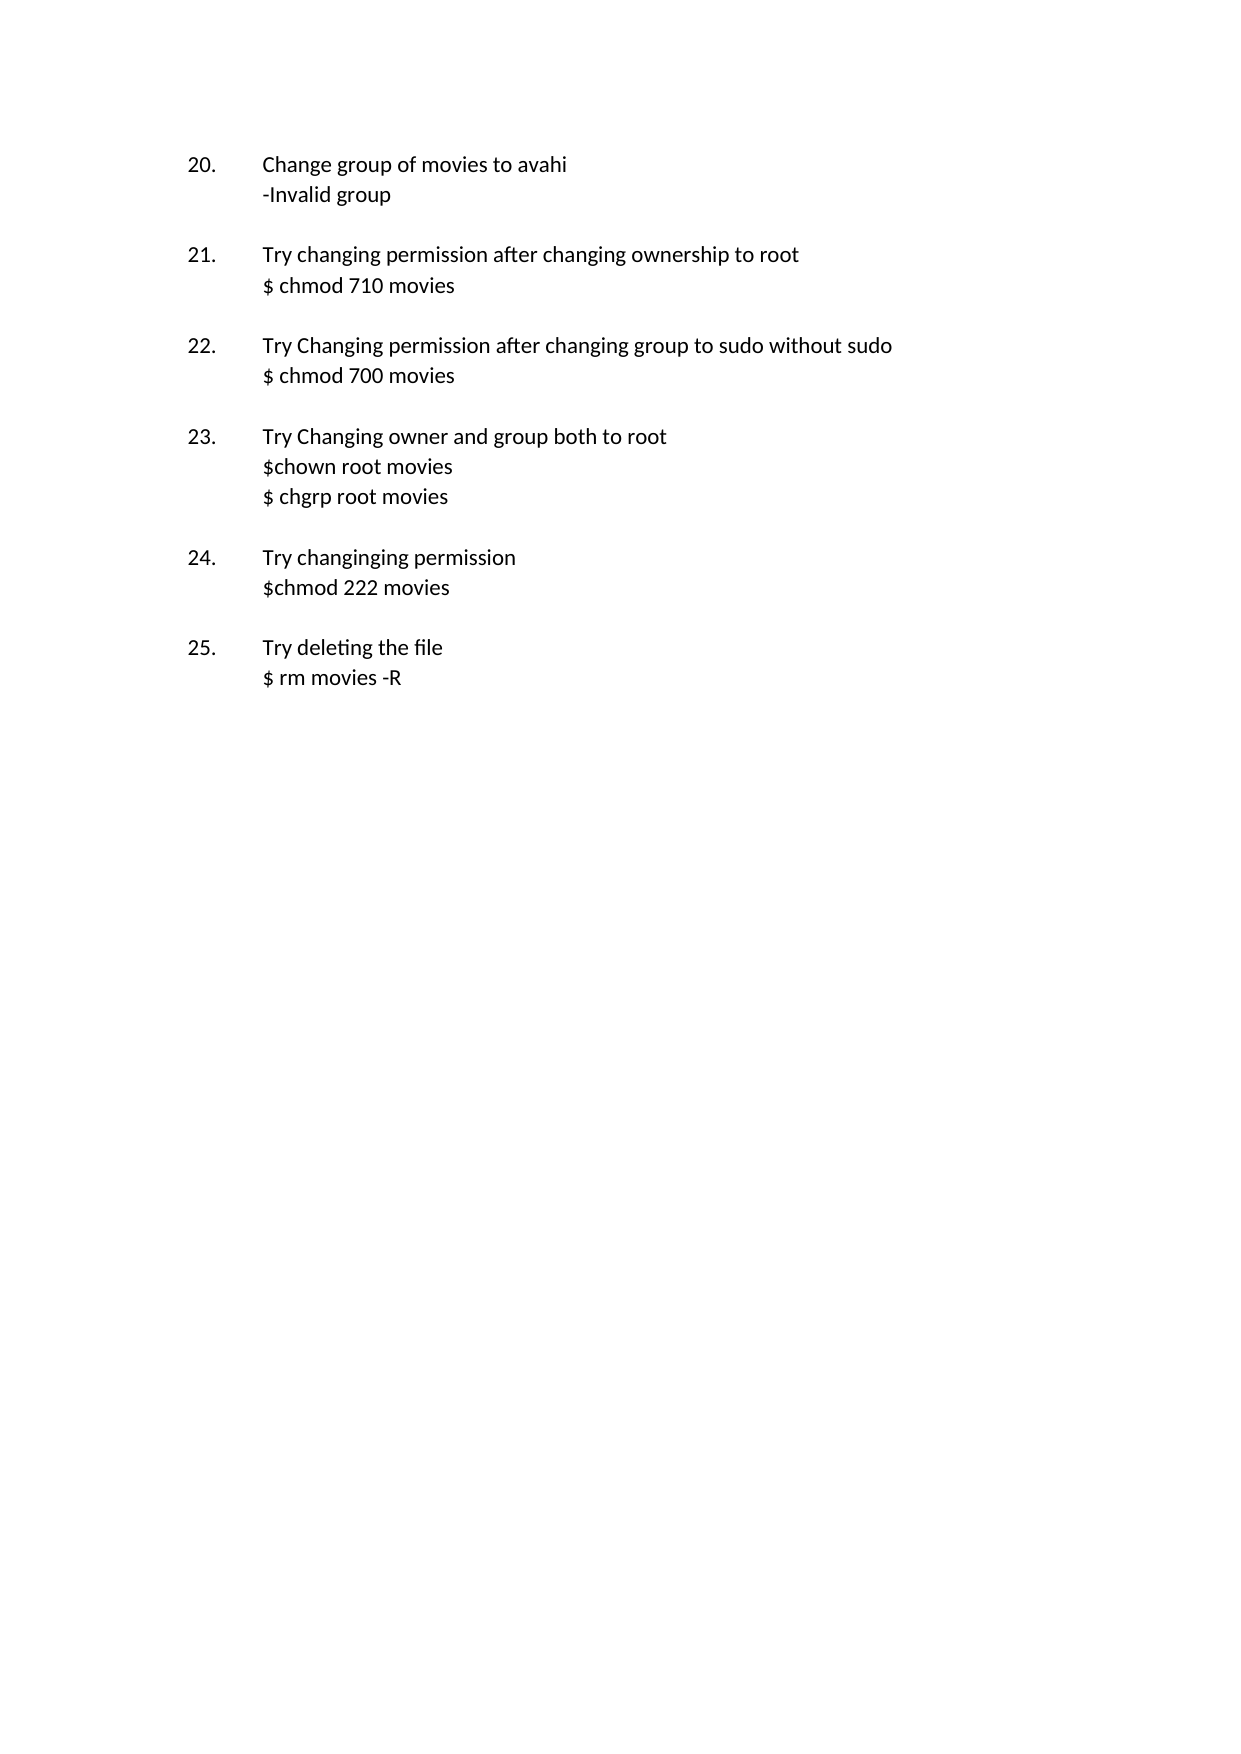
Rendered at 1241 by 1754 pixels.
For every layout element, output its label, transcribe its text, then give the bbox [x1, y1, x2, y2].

list $ chmod 700 movies [262, 361, 1090, 389]
list Try Changing permission after changing group to sudo without sudo [187, 331, 1090, 359]
list Try changinging permission [187, 543, 1090, 571]
list $chown root movies [262, 452, 1090, 480]
list $chmod 222 movies [262, 573, 1090, 601]
list $ rm movies -R [262, 663, 1090, 692]
list Try changing permission after changing ownership to root [187, 241, 1090, 269]
list -Invalid group [262, 180, 1090, 208]
list $ chgrp root movies [262, 482, 1090, 510]
list Try deleting the file [187, 633, 1090, 661]
list Change group of movies to avahi [187, 150, 1090, 178]
list $ chmod 710 movies [262, 271, 1090, 299]
list Try Changing owner and group both to root [187, 422, 1090, 450]
